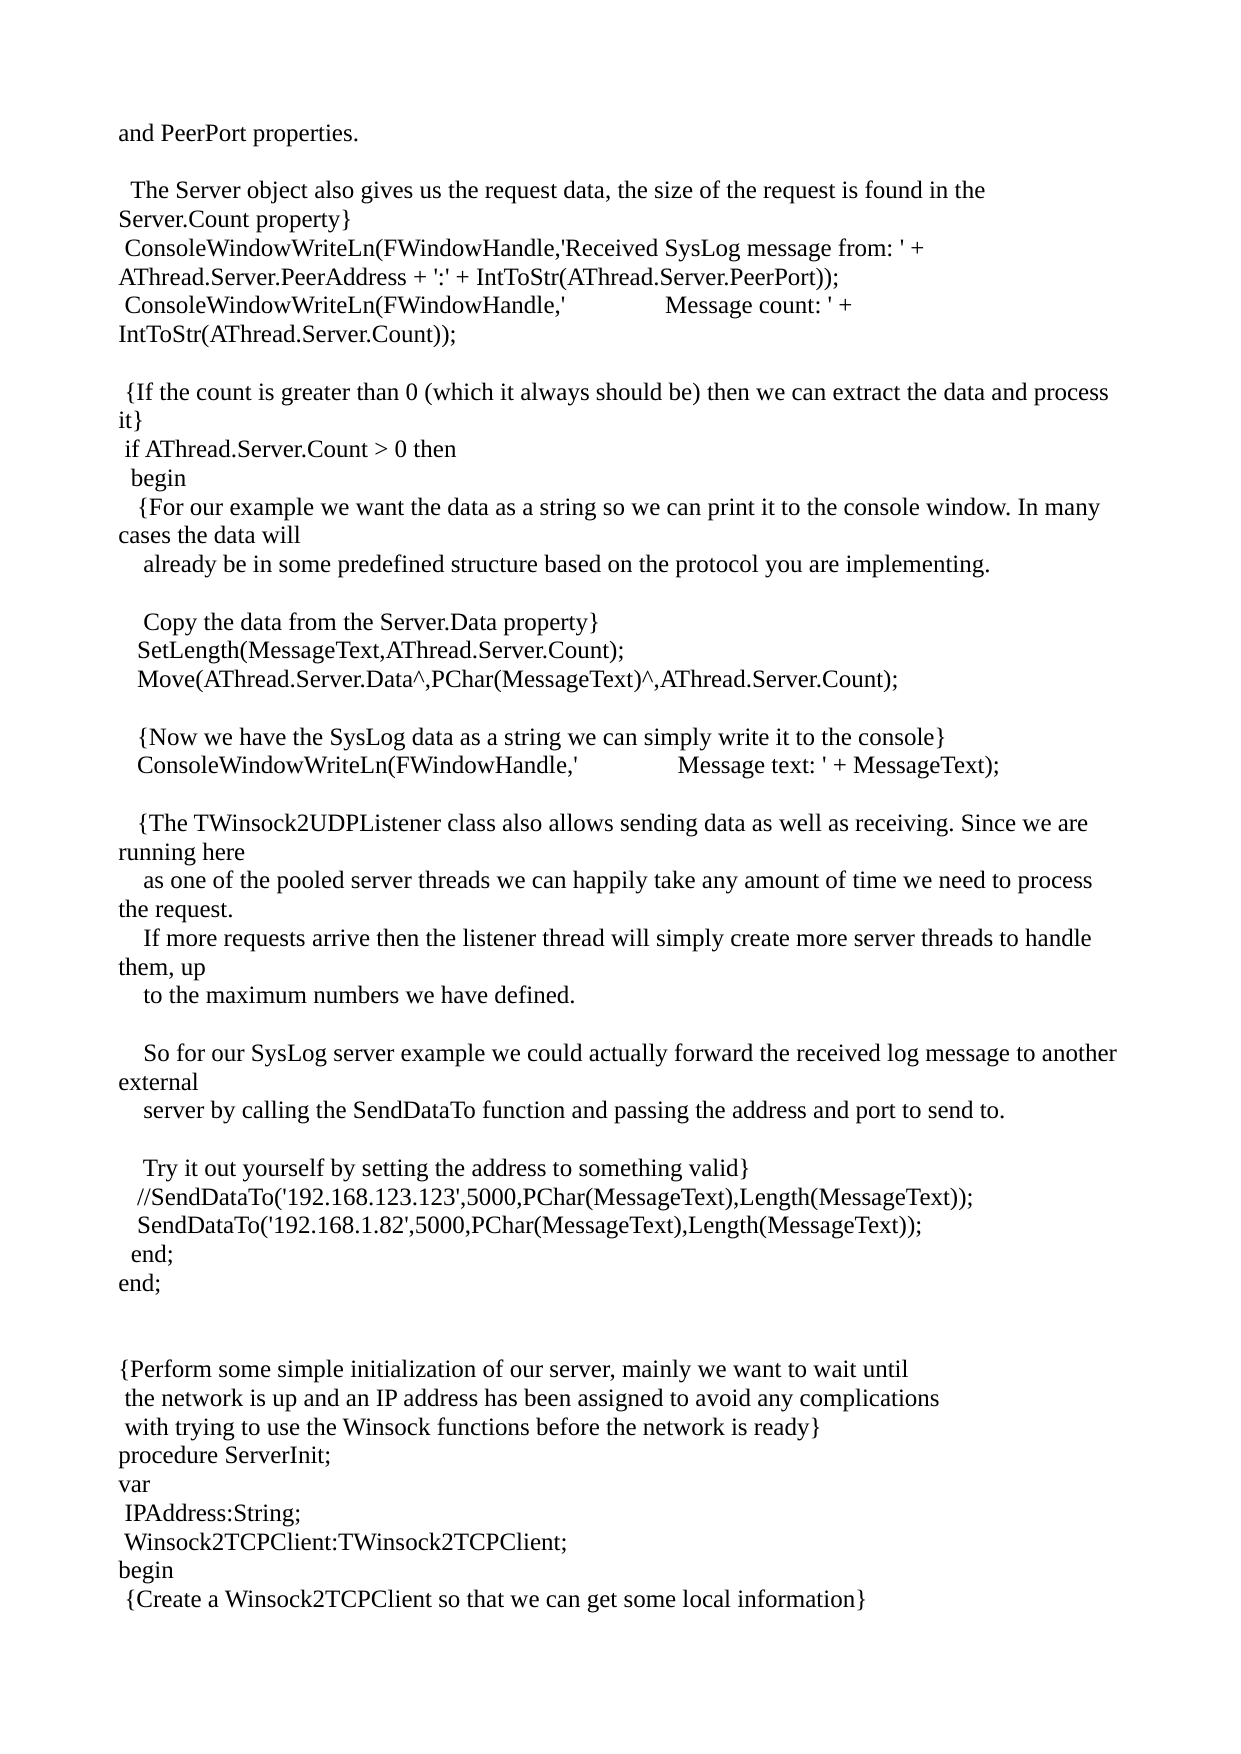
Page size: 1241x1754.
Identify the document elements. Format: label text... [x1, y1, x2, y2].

text {Create a Winsock2TCPClient so that we can get some local information} [118, 1584, 1122, 1613]
text {The TWinsock2UDPListener class also allows sending data as well as receiving. Since we are running here [118, 808, 1122, 866]
text {For our example we want the data as a string so we can print it to the console window. In many cases the data will [118, 492, 1122, 549]
text and PeerPort properties. [118, 118, 1122, 147]
text SendDataTo('192.168.1.82',5000,PChar(MessageText),Length(MessageText)); [118, 1211, 1122, 1239]
text var [118, 1469, 1122, 1498]
text Winsock2TCPClient:TWinsock2TCPClient; [118, 1527, 1122, 1556]
text Try it out yourself by setting the address to something valid} [118, 1153, 1122, 1182]
text begin [118, 1556, 1122, 1584]
text begin [118, 463, 1122, 492]
text Move(AThread.Server.Data^,PChar(MessageText)^,AThread.Server.Count); [118, 664, 1122, 693]
text {Now we have the SysLog data as a string we can simply write it to the console} [118, 722, 1122, 751]
text the network is up and an IP address has been assigned to avoid any complications [118, 1383, 1122, 1412]
text {Perform some simple initialization of our server, mainly we want to wait until [118, 1354, 1122, 1383]
text Copy the data from the Server.Data property} [118, 607, 1122, 636]
text with trying to use the Winsock functions before the network is ready} [118, 1412, 1122, 1441]
text The Server object also gives us the request data, the size of the request is found in the Server.Count property} [118, 176, 1122, 233]
text ConsoleWindowWriteLn(FWindowHandle,' Message text: ' + MessageText); [118, 751, 1122, 779]
text end; [118, 1239, 1122, 1268]
text ConsoleWindowWriteLn(FWindowHandle,'Received SysLog message from: ' + AThread.Server.PeerAddress + ':' + IntToStr(AThread.Server.PeerPort)); [118, 233, 1122, 291]
text So for our SysLog server example we could actually forward the received log message to another external [118, 1038, 1122, 1096]
text If more requests arrive then the listener thread will simply create more server threads to handle them, up [118, 923, 1122, 981]
text procedure ServerInit; [118, 1441, 1122, 1469]
text IPAddress:String; [118, 1498, 1122, 1527]
text if AThread.Server.Count > 0 then [118, 434, 1122, 463]
text //SendDataTo('192.168.123.123',5000,PChar(MessageText),Length(MessageText)); [118, 1182, 1122, 1211]
text to the maximum numbers we have defined. [118, 981, 1122, 1009]
text already be in some predefined structure based on the protocol you are implementing. [118, 549, 1122, 578]
text ConsoleWindowWriteLn(FWindowHandle,' Message count: ' + IntToStr(AThread.Server.Count)); [118, 291, 1122, 348]
text server by calling the SendDataTo function and passing the address and port to send to. [118, 1096, 1122, 1124]
text SetLength(MessageText,AThread.Server.Count); [118, 636, 1122, 664]
text end; [118, 1268, 1122, 1297]
text as one of the pooled server threads we can happily take any amount of time we need to process the request. [118, 866, 1122, 923]
text {If the count is greater than 0 (which it always should be) then we can extract the data and process it} [118, 377, 1122, 434]
